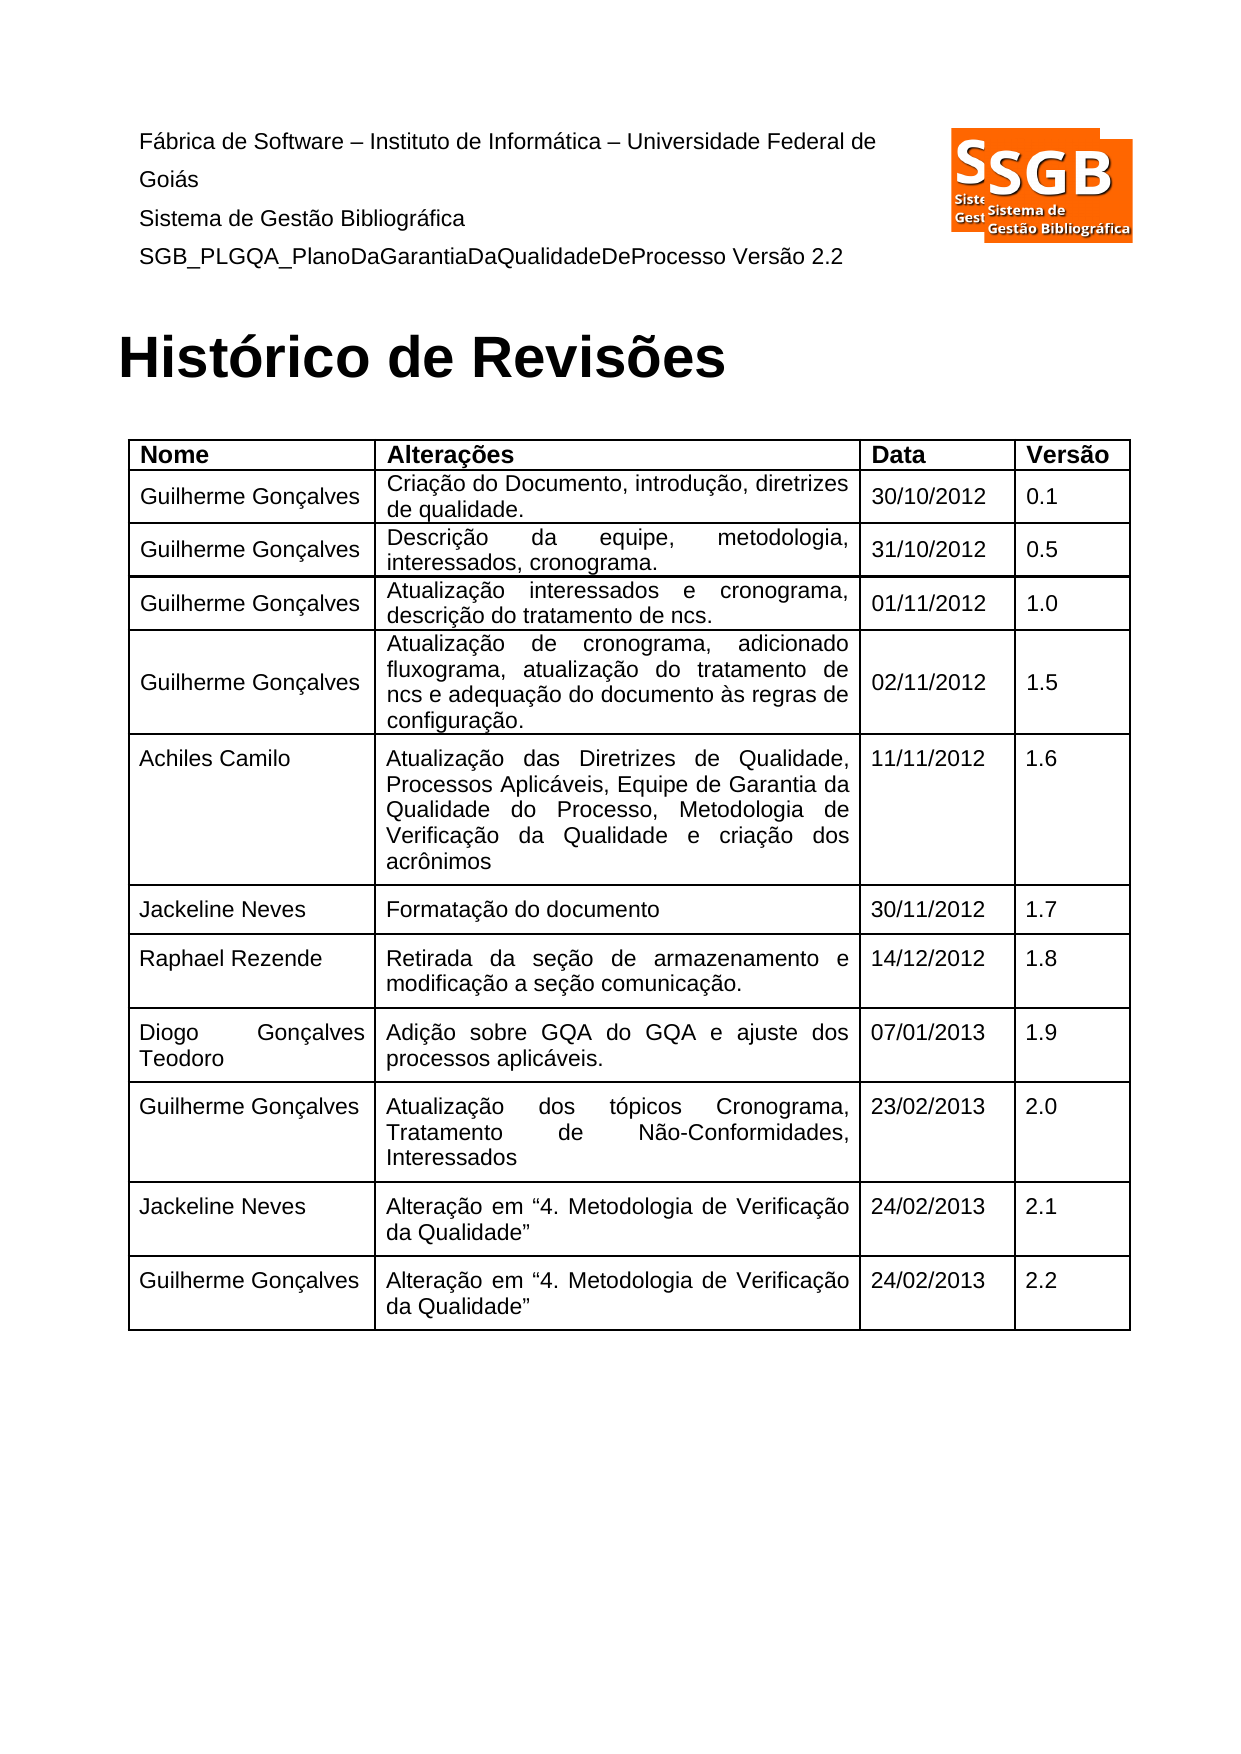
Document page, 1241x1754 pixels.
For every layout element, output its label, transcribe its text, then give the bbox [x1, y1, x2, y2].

table_cell 23/02/2013 [861, 1083, 1014, 1181]
table_cell 1.6 [1016, 735, 1129, 884]
table_cell 0.5 [1016, 524, 1129, 575]
table_cell Guilherme Gonçalves [130, 524, 374, 575]
table_header Nome [130, 441, 374, 469]
picture [951, 128, 1133, 243]
table_cell Jackeline Neves [130, 1183, 374, 1255]
table_cell 2.0 [1016, 1083, 1129, 1181]
table_cell Achiles Camilo [130, 735, 374, 884]
table_cell 1.9 [1016, 1009, 1129, 1081]
table_cell Atualização interessados e cronograma, descrição do tratamento de ncs. [376, 578, 859, 629]
table_cell 30/10/2012 [861, 471, 1014, 522]
table_cell 02/11/2012 [861, 631, 1014, 733]
table_cell 24/02/2013 [861, 1183, 1014, 1255]
table_cell Atualização das Diretrizes de Qualidade, Processos Aplicáveis, Equipe de Garantia da Qualidade do Processo, Metodologia de Verificação da Qualidade e criação dos acrônimos [376, 735, 859, 884]
table_cell 2.1 [1016, 1183, 1129, 1255]
table_cell Formatação do documento [376, 886, 859, 933]
table_header Versão [1016, 441, 1129, 469]
table_cell Guilherme Gonçalves [130, 1083, 374, 1181]
table_cell Guilherme Gonçalves [130, 471, 374, 522]
table_cell 24/02/2013 [861, 1257, 1014, 1329]
table_header Alterações [376, 441, 859, 469]
table_cell Retirada da seção de armazenamento e modificação a seção comunicação. [376, 935, 859, 1007]
table_cell 2.2 [1016, 1257, 1129, 1329]
table_cell Guilherme Gonçalves [130, 1257, 374, 1329]
table_cell 1.0 [1016, 578, 1129, 629]
table_cell Jackeline Neves [130, 886, 374, 933]
table_cell 31/10/2012 [861, 524, 1014, 575]
table_cell Descrição da equipe, metodologia, interessados, cronograma. [376, 524, 859, 575]
table_cell Alteração em “4. Metodologia de Verificação da Qualidade” [376, 1257, 859, 1329]
table_cell Criação do Documento, introdução, diretrizes de qualidade. [376, 471, 859, 522]
table_cell 1.7 [1016, 886, 1129, 933]
table_cell Atualização de cronograma, adicionado fluxograma, atualização do tratamento de ncs e adequação do documento às regras de configuração. [376, 631, 859, 733]
table_cell Guilherme Gonçalves [130, 578, 374, 629]
table_cell 01/11/2012 [861, 578, 1014, 629]
table_cell 07/01/2013 [861, 1009, 1014, 1081]
text Histórico de Revisões [118, 324, 1122, 389]
table_cell 30/11/2012 [861, 886, 1014, 933]
table_cell Alteração em “4. Metodologia de Verificação da Qualidade” [376, 1183, 859, 1255]
table_cell Atualização dos tópicos Cronograma, Tratamento de Não-Conformidades, Interessados [376, 1083, 859, 1181]
table_header Data [861, 441, 1014, 469]
table_cell 14/12/2012 [861, 935, 1014, 1007]
table_cell Adição sobre GQA do GQA e ajuste dos processos aplicáveis. [376, 1009, 859, 1081]
table_cell 1.5 [1016, 631, 1129, 733]
table_cell 1.8 [1016, 935, 1129, 1007]
table_cell Raphael Rezende [130, 935, 374, 1007]
table_cell 0.1 [1016, 471, 1129, 522]
table_cell Diogo Gonçalves Teodoro [130, 1009, 374, 1081]
table_cell Guilherme Gonçalves [130, 631, 374, 733]
table_cell 11/11/2012 [861, 735, 1014, 884]
